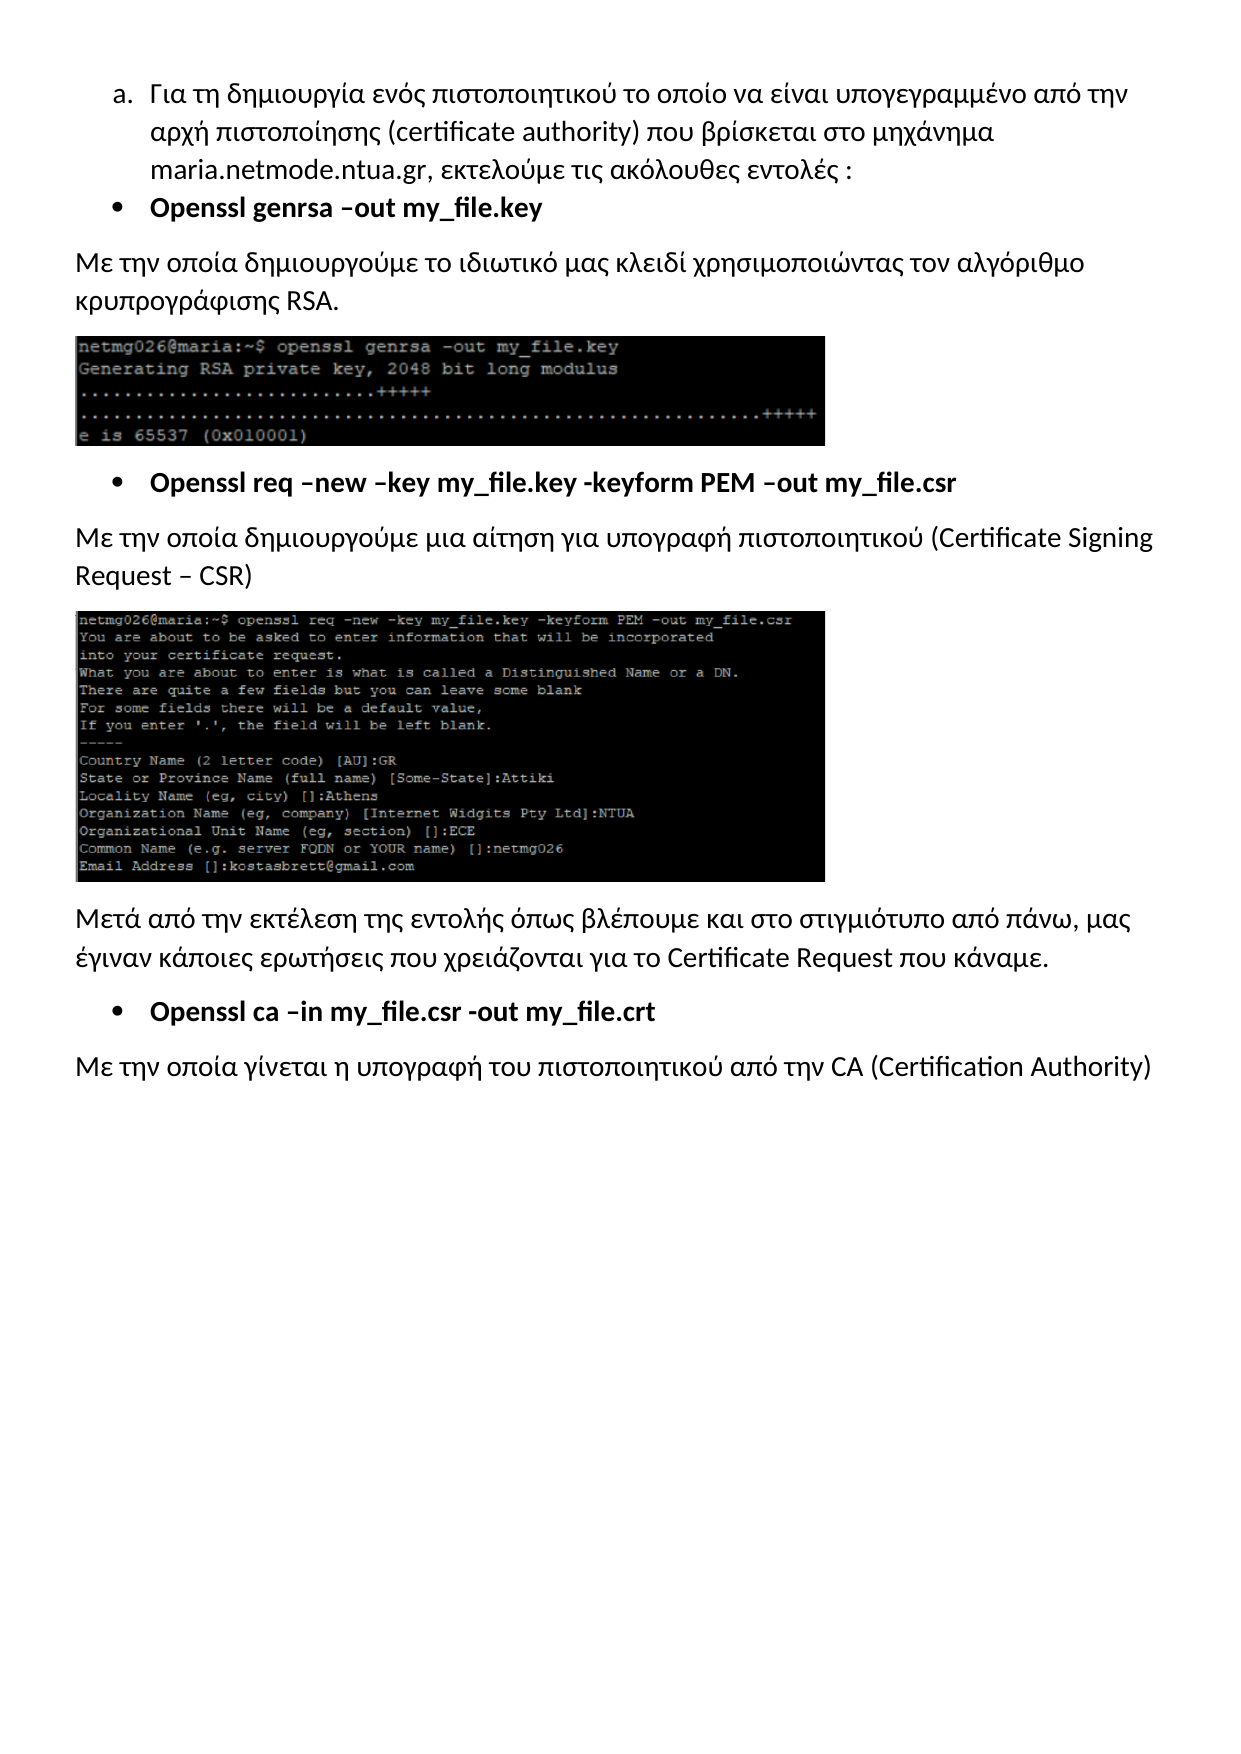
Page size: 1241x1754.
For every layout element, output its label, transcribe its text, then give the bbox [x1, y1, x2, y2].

list Openssl ca –in my_file.csr -out my_file.crt [112, 993, 1165, 1029]
text Με την οποία δημιουργούμε το ιδιωτικό μας κλειδί χρησιμοποιώντας τον αλγόριθμο κρυπρογράφισης RSA. [75, 244, 1165, 317]
text Μετά από την εκτέλεση της εντολής όπως βλέπουμε και στο στιγμιότυπο από πάνω, μας έγιναν κάποιες ερωτήσεις που χρειάζονται για το Certificate Request που κάναμε. [75, 901, 1165, 974]
list Για τη δημιουργία ενός πιστοποιητικού το οποίο να είναι υπογεγραμμένο από την αρχή πιστοποίησης (certificate authority) που βρίσκεται στο μηχάνημα maria.netmode.ntua.gr, εκτελούμε τις ακόλουθες εντολές : [112, 75, 1165, 187]
list Openssl req –new –key my_file.key -keyform PEM –out my_file.csr [112, 464, 1165, 500]
list Openssl genrsa –out my_file.key [112, 189, 1165, 225]
text Με την οποία γίνεται η υπογραφή του πιστοποιητικού από την CA (Certification Authority) [75, 1048, 1165, 1084]
text Με την οποία δημιουργούμε μια αίτηση για υπογραφή πιστοποιητικού (Certificate Signing Request – CSR) [75, 519, 1165, 593]
